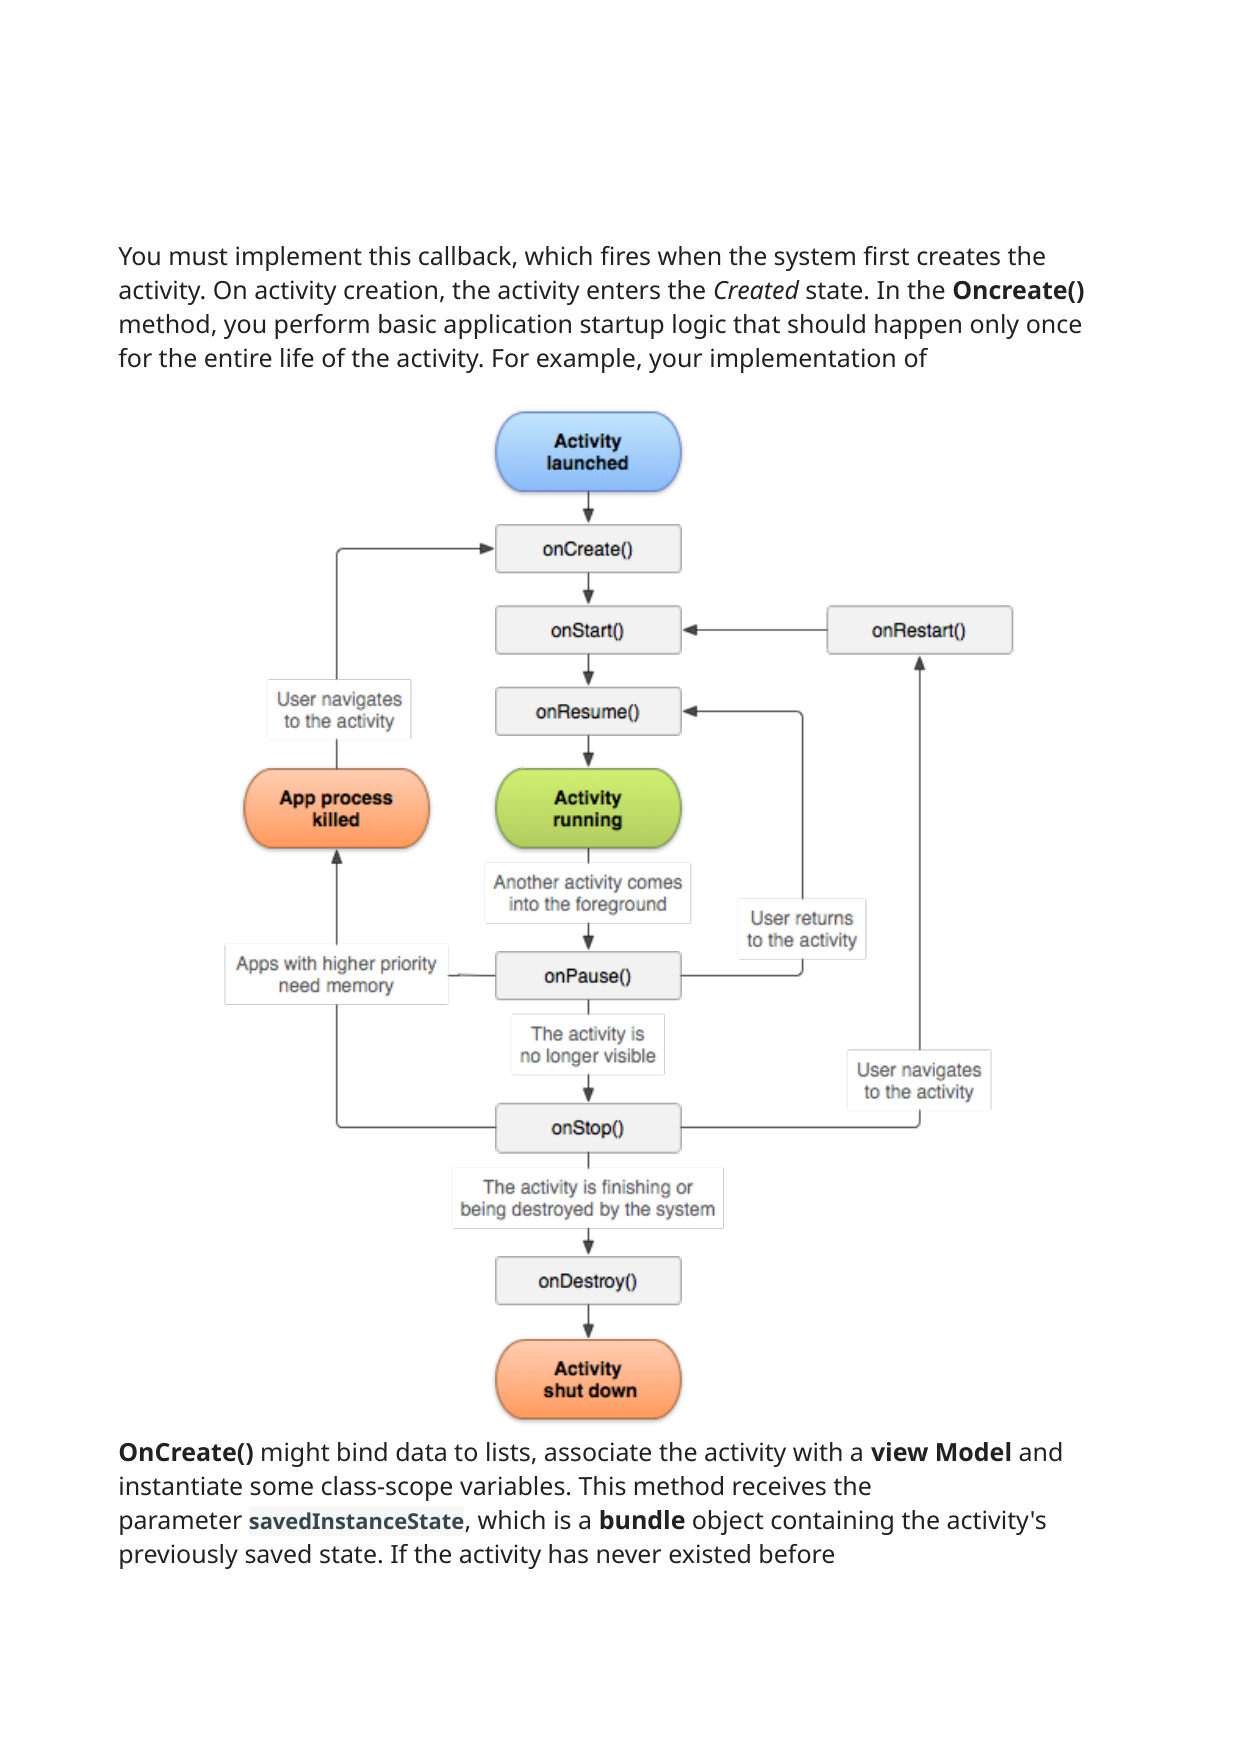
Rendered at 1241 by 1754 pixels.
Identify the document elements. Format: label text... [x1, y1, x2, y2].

picture [219, 398, 1021, 1435]
text You must implement this callback, which fires when the system first creates the activity. On activity creation, the activity enters the Created state. In the Oncreate() method, you perform basic application startup logic that should happen only once for the entire life of the activity. For example, your implementation of OnCreate() might bind data to lists, associate the activity with a view Model and instantiate some class-scope variables. This method receives the parameter savedInstanceState, which is a bundle object containing the activity's previously saved state. If the activity has never existed before [118, 210, 1122, 1571]
